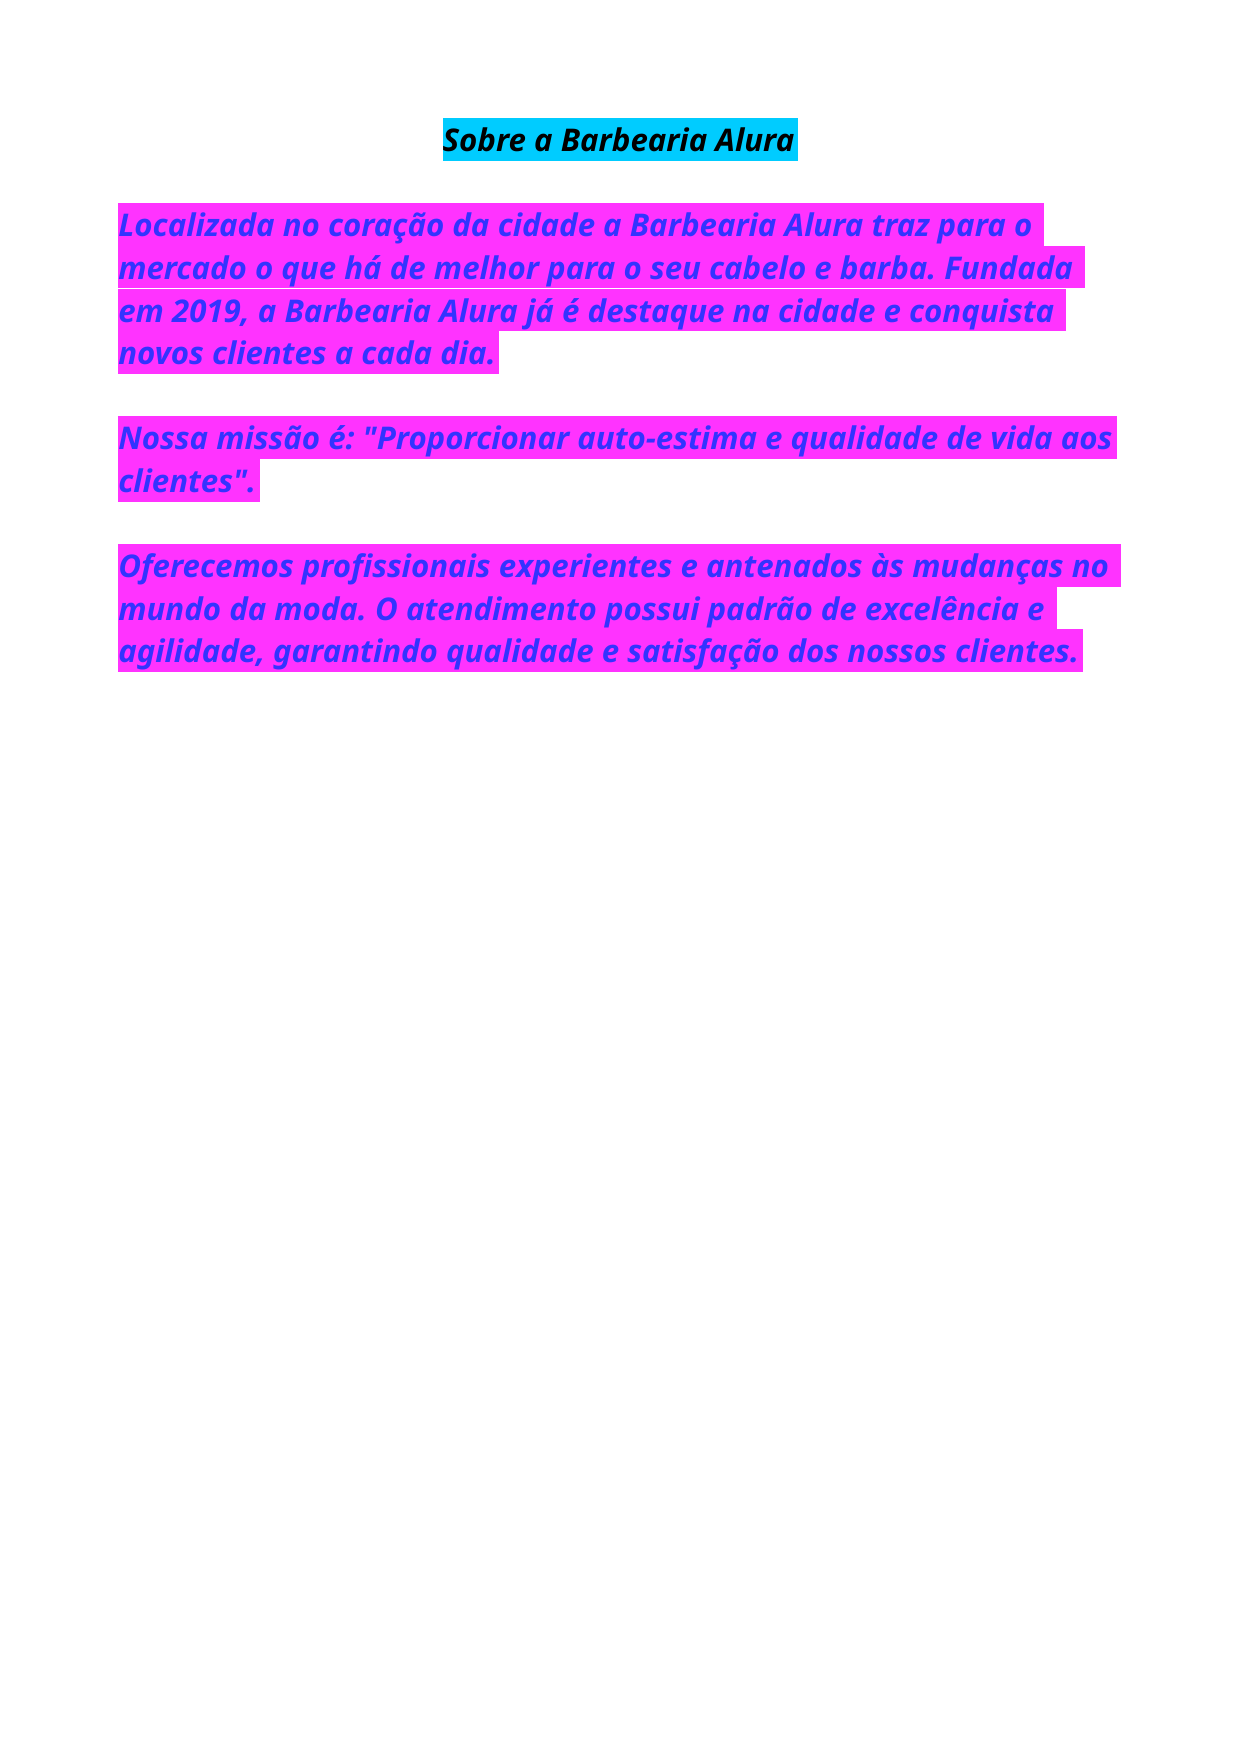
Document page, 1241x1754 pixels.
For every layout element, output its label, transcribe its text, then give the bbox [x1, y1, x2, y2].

text Sobre a Barbearia Alura [118, 118, 1122, 161]
text Oferecemos profissionais experientes e antenados às mudanças no mundo da moda. O atendimento possui padrão de excelência e agilidade, garantindo qualidade e satisfação dos nossos clientes. [118, 544, 1122, 672]
text Nossa missão é: "Proporcionar auto-estima e qualidade de vida aos clientes". [118, 416, 1122, 502]
text Localizada no coração da cidade a Barbearia Alura traz para o mercado o que há de melhor para o seu cabelo e barba. Fundada em 2019, a Barbearia Alura já é destaque na cidade e conquista novos clientes a cada dia. [118, 203, 1122, 374]
